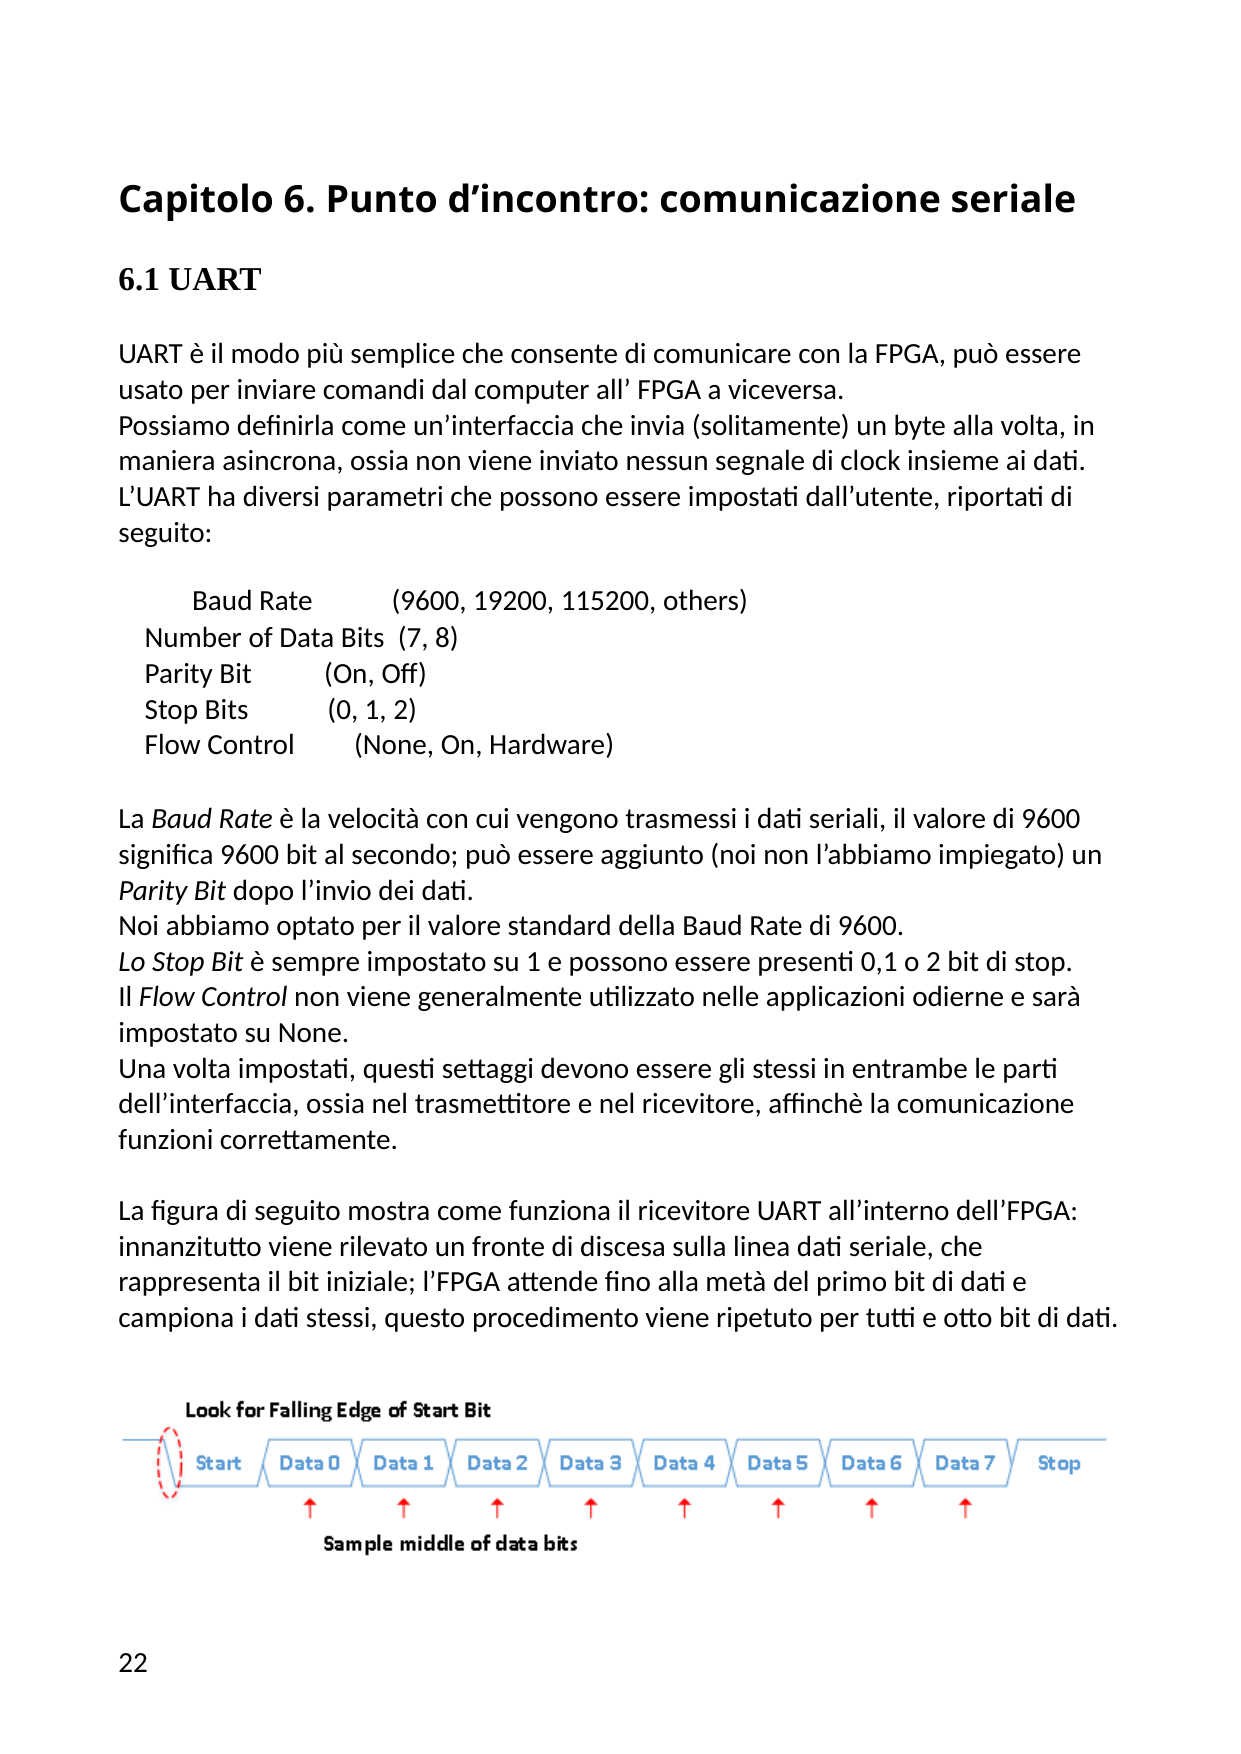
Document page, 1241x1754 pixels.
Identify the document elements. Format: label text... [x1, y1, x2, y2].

text Noi abbiamo optato per il valore standard della Baud Rate di 9600. [118, 907, 1122, 943]
text L’UART ha diversi parametri che possono essere impostati dall’utente, riportati di seguito: [118, 478, 1122, 549]
text Baud Rate (9600, 19200, 115200, others) [118, 582, 1122, 619]
text La figura di seguito mostra come funziona il ricevitore UART all’interno dell’FPGA: innanzitutto viene rilevato un fronte di discesa sulla linea dati seriale, che rappresenta il bit iniziale; l’FPGA attende fino alla metà del primo bit di dati e campiona i dati stessi, questo procedimento viene ripetuto per tutti e otto bit di dati. [118, 1192, 1122, 1335]
text Number of Data Bits (7, 8) [118, 619, 1122, 655]
text Stop Bits (0, 1, 2) [118, 691, 1122, 726]
text Parity Bit (On, Off) [118, 655, 1122, 691]
text La Baud Rate è la velocità con cui vengono trasmessi i dati seriali, il valore di 9600 significa 9600 bit al secondo; può essere aggiunto (noi non l’abbiamo impiegato) un Parity Bit dopo l’invio dei dati. [118, 800, 1122, 907]
text Possiamo definirla come un’interfaccia che invia (solitamente) un byte alla volta, in maniera asincrona, ossia non viene inviato nessun segnale di clock insieme ai dati. [118, 407, 1122, 478]
text 6.1 UART [118, 259, 1122, 297]
text UART è il modo più semplice che consente di comunicare con la FPGA, può essere usato per inviare comandi dal computer all’ FPGA a viceversa. [118, 336, 1122, 407]
text Il Flow Control non viene generalmente utilizzato nelle applicazioni odierne e sarà impostato su None. [118, 978, 1122, 1050]
text Una volta impostati, questi settaggi devono essere gli stessi in entrambe le parti dell’interfaccia, ossia nel trasmettitore e nel ricevitore, affinchè la comunicazione funzioni correttamente. [118, 1050, 1122, 1157]
subtitle Capitolo 6. Punto d’incontro: comunicazione seriale [118, 173, 1122, 224]
text Flow Control (None, On, Hardware) [118, 726, 1122, 762]
text Lo Stop Bit è sempre impostato su 1 e possono essere presenti 0,1 o 2 bit di stop. [118, 943, 1122, 978]
picture [112, 1388, 1117, 1570]
